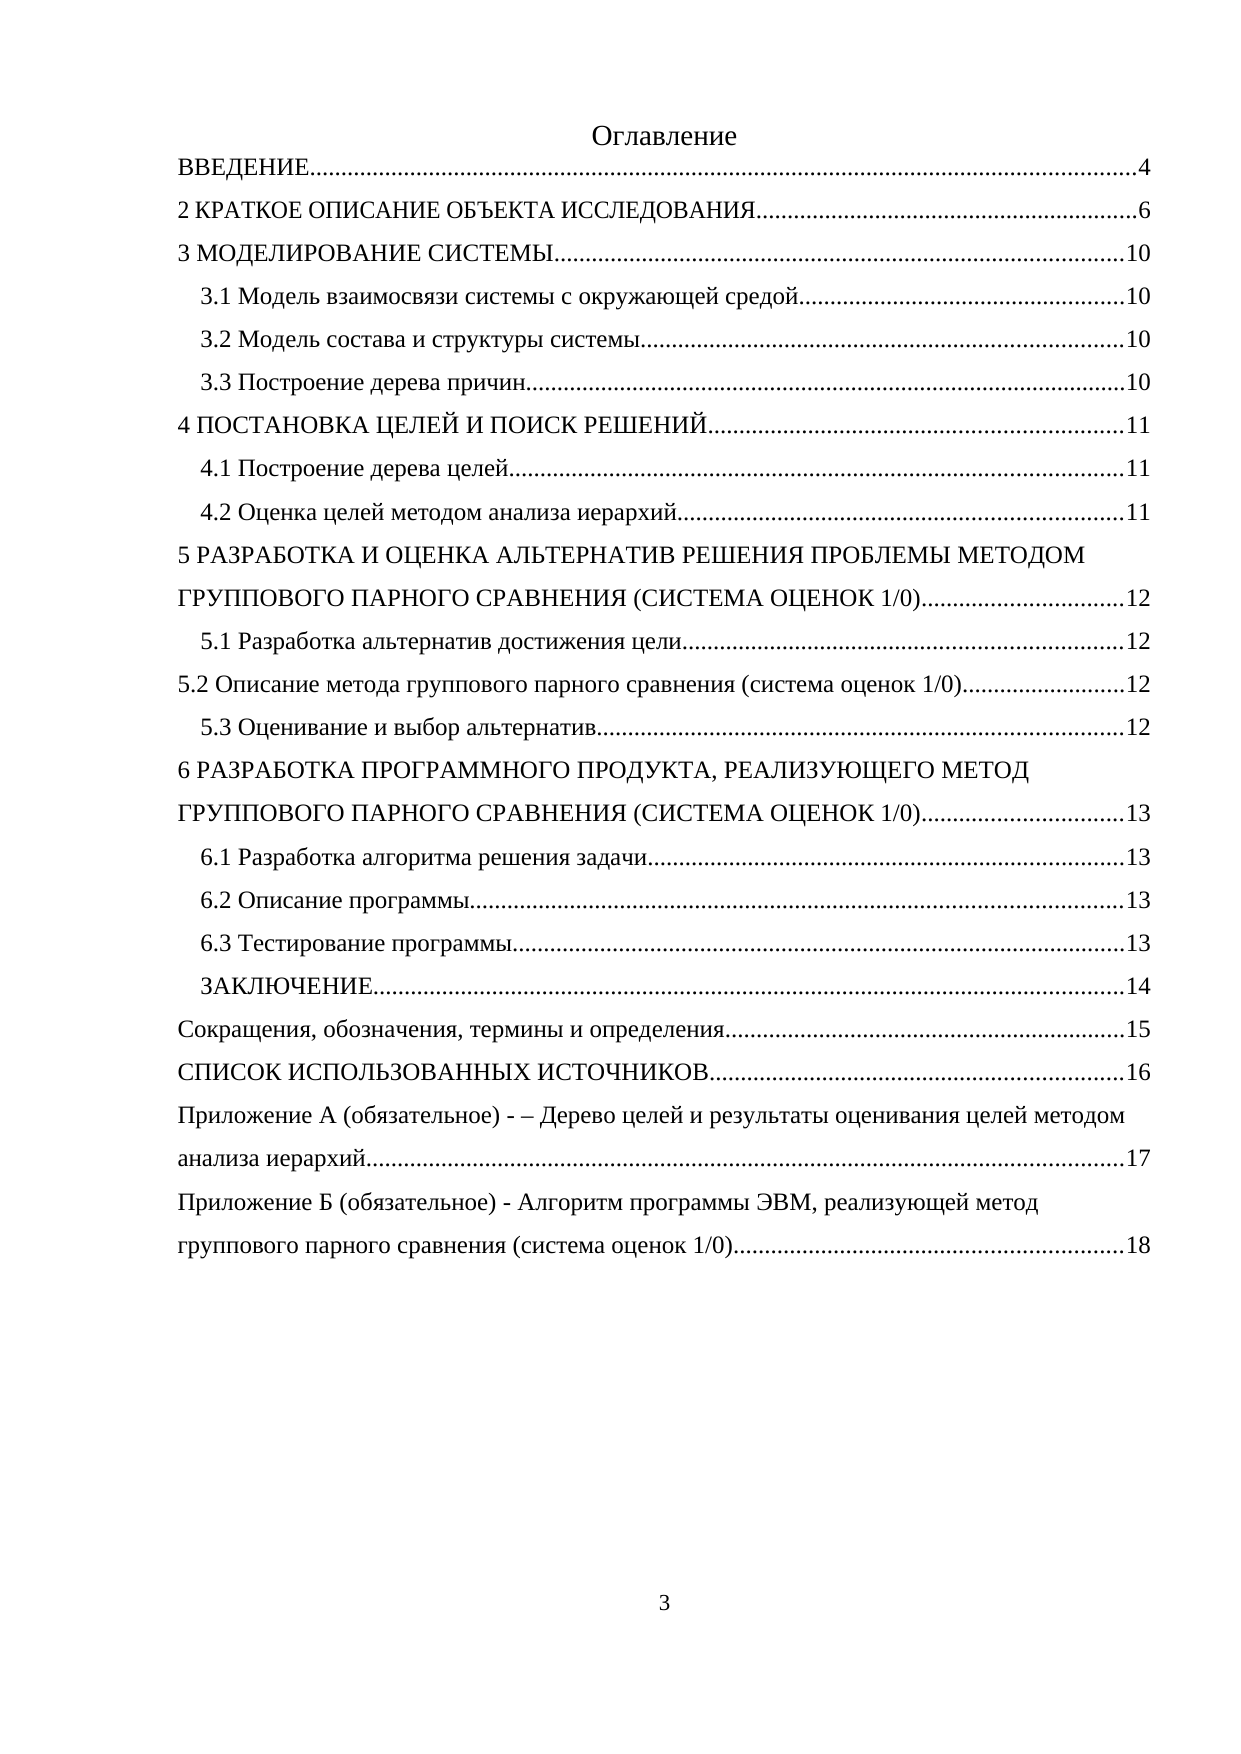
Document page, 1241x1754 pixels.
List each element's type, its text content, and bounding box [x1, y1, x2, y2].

text 3.1 Модель взаимосвязи системы с окружающей средой 10 [200, 281, 1152, 310]
text ВВЕДЕНИЕ 4 [177, 152, 1152, 180]
text Приложение Б (обязательное) - Алгоритм программы ЭВМ, реализующей метод группового парного сравнения (система оценок 1/0) 18 [177, 1187, 1152, 1258]
text 3 МОДЕЛИРОВАНИЕ СИСТЕМЫ 10 [177, 238, 1152, 267]
text СПИСОК ИСПОЛЬЗОВАННЫХ ИСТОЧНИКОВ 16 [177, 1057, 1152, 1086]
text Приложение А (обязательное) - – Дерево целей и результаты оценивания целей методом анализа иерархий 17 [177, 1100, 1152, 1172]
subtitle Оглавление [177, 118, 1152, 152]
text 3.3 Построение дерева причин 10 [200, 367, 1152, 396]
text 5.1 Разработка альтернатив достижения цели 12 [200, 626, 1152, 655]
text Сокращения, обозначения, термины и определения 15 [177, 1014, 1152, 1043]
text 6 РАЗРАБОТКА ПРОГРАММНОГО ПРОДУКТА, РЕАЛИЗУЮЩЕГО МЕТОД ГРУППОВОГО ПАРНОГО СРАВНЕНИЯ (СИСТЕМА ОЦЕНОК 1/0) 13 [177, 755, 1152, 827]
text 4.1 Построение дерева целей 11 [200, 453, 1152, 482]
text 5.3 Оценивание и выбор альтернатив 12 [200, 712, 1152, 741]
text 6.3 Тестирование программы 13 [200, 928, 1152, 957]
text 6.1 Разработка алгоритма решения задачи 13 [200, 842, 1152, 870]
text 3.2 Модель состава и структуры системы 10 [200, 324, 1152, 353]
text ЗАКЛЮЧЕНИЕ 14 [200, 971, 1152, 1000]
text 4 ПОСТАНОВКА ЦЕЛЕЙ И ПОИСК РЕШЕНИЙ 11 [177, 410, 1152, 439]
text 2 КРАТКОЕ ОПИСАНИЕ ОБЪЕКТА ИССЛЕДОВАНИЯ 6 [177, 195, 1152, 223]
text 6.2 Описание программы 13 [200, 885, 1152, 913]
text 5 РАЗРАБОТКА И ОЦЕНКА АЛЬТЕРНАТИВ РЕШЕНИЯ ПРОБЛЕМЫ МЕТОДОМ ГРУППОВОГО ПАРНОГО СРАВНЕНИЯ (СИСТЕМА ОЦЕНОК 1/0) 12 [177, 540, 1152, 612]
text 4.2 Оценка целей методом анализа иерархий 11 [200, 497, 1152, 525]
text 5.2 Описание метода группового парного сравнения (система оценок 1/0) 12 [177, 669, 1152, 698]
